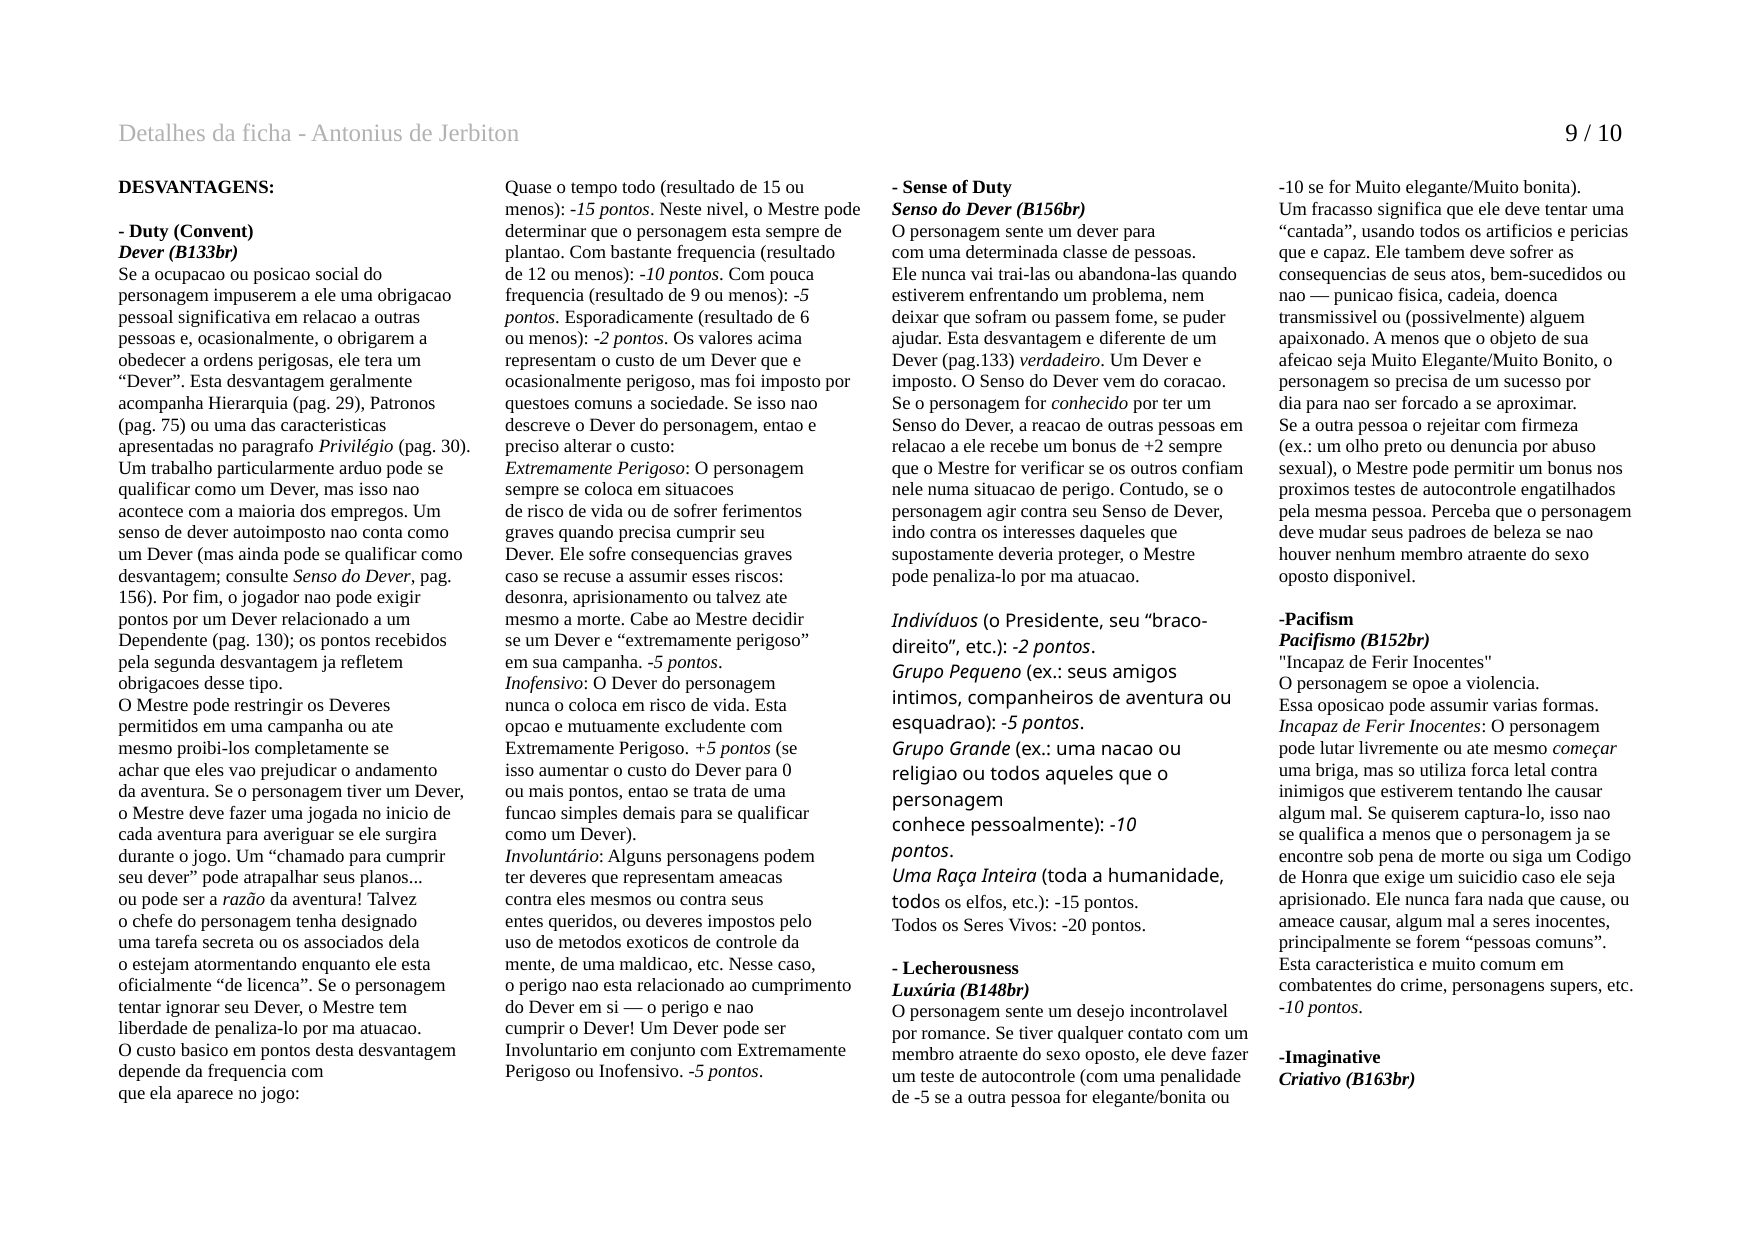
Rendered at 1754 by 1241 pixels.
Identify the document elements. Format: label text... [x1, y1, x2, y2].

text tentar ignorar seu Dever, o Mestre tem liberdade de penaliza-lo por ma atuacao. [118, 996, 476, 1039]
text Criativo (B163br) [1278, 1068, 1636, 1089]
text opcao e mutuamente excludente com [505, 715, 862, 737]
text Extremamente Perigoso. +5 pontos (se [505, 737, 862, 758]
text mesmo proibi-los completamente se [118, 737, 476, 758]
text o perigo nao esta relacionado ao cumprimento [505, 974, 862, 996]
text intimos, companheiros de aventura ou [892, 684, 1249, 710]
text Involuntário: Alguns personagens podem [505, 845, 862, 866]
text por romance. Se tiver qualquer contato com um membro atraente do sexo oposto, ele deve fazer um teste de autocontrole (com uma penalidade de -5 se a outra pessoa for elegante/bonita ou [892, 1022, 1249, 1108]
text -10 se for Muito elegante/Muito bonita). [1278, 176, 1636, 198]
text funcao simples demais para se qualificar [505, 802, 862, 823]
text Um trabalho particularmente arduo pode se qualificar como um Dever, mas isso nao acontece com a maioria dos empregos. Um senso de dever autoimposto nao conta como um Dever (mas ainda pode se qualificar como desvantagem; consulte Senso do Dever, pag. [118, 457, 476, 586]
text da aventura. Se o personagem tiver um Dever, o Mestre deve fazer uma jogada no inicio de cada aventura para averiguar se ele surgira durante o jogo. Um “chamado para cumprir [118, 780, 476, 866]
text entes queridos, ou deveres impostos pelo [505, 909, 862, 931]
text o chefe do personagem tenha designado [118, 909, 476, 931]
text como um Dever). [505, 823, 862, 845]
text seu dever” pode atrapalhar seus planos... [118, 866, 476, 888]
text indo contra os interesses daqueles que [892, 521, 1249, 543]
text Incapaz de Ferir Inocentes: O personagem [1278, 715, 1636, 737]
text obrigacoes desse tipo. [118, 672, 476, 694]
text -Imaginative [1278, 1046, 1636, 1068]
text - Sense of Duty [892, 176, 1249, 198]
text conhece pessoalmente): -10 [892, 812, 1249, 837]
text Involuntario em conjunto com Extremamente [505, 1039, 862, 1060]
text obedecer a ordens perigosas, ele tera um [118, 349, 476, 370]
text O personagem se opoe a violencia. [1278, 672, 1636, 694]
text “Dever”. Esta desvantagem geralmente [118, 370, 476, 392]
text achar que eles vao prejudicar o andamento [118, 758, 476, 780]
text se um Dever e “extremamente perigoso” [505, 629, 862, 651]
text Se a ocupacao ou posicao social do personagem impuserem a ele uma obrigacao [118, 263, 476, 306]
text nunca o coloca em risco de vida. Esta [505, 694, 862, 715]
text que ela aparece no jogo: [118, 1082, 476, 1103]
text cumprir o Dever! Um Dever pode ser [505, 1017, 862, 1039]
text Luxúria (B148br) [892, 978, 1249, 1000]
text em sua campanha. -5 pontos. [505, 651, 862, 672]
text oficialmente “de licenca”. Se o personagem [118, 974, 476, 996]
text do Dever em si — o perigo e nao [505, 996, 862, 1017]
text uma tarefa secreta ou os associados dela [118, 931, 476, 953]
text direito”, etc.): -2 pontos. [892, 633, 1249, 659]
text Ele nunca vai trai-las ou abandona-las quando estiverem enfrentando um problema, nem deixar que sofram ou passem fome, se puder ajudar. Esta desvantagem e diferente de um Dever (pag.133) verdadeiro. Um Dever e imposto. O Senso do Dever vem do coracao. [892, 263, 1249, 392]
text graves quando precisa cumprir seu [505, 521, 862, 543]
text com uma determinada classe de pessoas. [892, 241, 1249, 263]
text preciso alterar o custo: [505, 435, 862, 457]
text se qualifica a menos que o personagem ja se encontre sob pena de morte ou siga um Codigo de Honra que exige um suicidio caso ele seja aprisionado. Ele nunca fara nada que cause, ou ameace causar, algum mal a seres inocentes, [1278, 823, 1636, 931]
text pessoas e, ocasionalmente, o obrigarem a [118, 327, 476, 349]
text O custo basico em pontos desta desvantagem [118, 1039, 476, 1060]
text Inofensivo: O Dever do personagem [505, 672, 862, 694]
text pessoal significativa em relacao a outras [118, 306, 476, 327]
text todos os elfos, etc.): -15 pontos. [892, 888, 1249, 914]
text acompanha Hierarquia (pag. 29), Patronos [118, 392, 476, 413]
text religiao ou todos aqueles que o personagem [892, 761, 1249, 812]
text o estejam atormentando enquanto ele esta [118, 953, 476, 974]
text Indivíduos (o Presidente, seu “braco- [892, 608, 1249, 633]
text contra eles mesmos ou contra seus [505, 888, 862, 909]
text Perigoso ou Inofensivo. -5 pontos. [505, 1060, 862, 1082]
text DESVANTAGENS: [118, 176, 476, 198]
text ter deveres que representam ameacas [505, 866, 862, 888]
text 156). Por fim, o jogador nao pode exigir [118, 586, 476, 608]
text desonra, aprisionamento ou talvez ate [505, 586, 862, 608]
text Essa oposicao pode assumir varias formas. [1278, 694, 1636, 715]
text O personagem sente um dever para [892, 219, 1249, 241]
text pode lutar livremente ou ate mesmo começar uma briga, mas so utiliza forca letal contra inimigos que estiverem tentando lhe causar algum mal. Se quiserem captura-lo, isso nao [1278, 737, 1636, 823]
text principalmente se forem “pessoas comuns”. Esta caracteristica e muito comum em combatentes do crime, personagens supers, etc. -10 pontos. [1278, 931, 1636, 1017]
text caso se recuse a assumir esses riscos: [505, 564, 862, 586]
text Se a outra pessoa o rejeitar com firmeza [1278, 413, 1636, 435]
text dia para nao ser forcado a se aproximar. [1278, 392, 1636, 413]
text Extremamente Perigoso: O personagem [505, 457, 862, 478]
text de risco de vida ou de sofrer ferimentos [505, 500, 862, 521]
text de 12 ou menos): -10 pontos. Com pouca frequencia (resultado de 9 ou menos): -5 pontos. Esporadicamente (resultado de 6 [505, 263, 862, 327]
text sexual), o Mestre pode permitir um bonus nos proximos testes de autocontrole engatilhados pela mesma pessoa. Perceba que o personagem deve mudar seus padroes de beleza se nao houver nenhum membro atraente do sexo [1278, 457, 1636, 564]
text pela segunda desvantagem ja refletem [118, 651, 476, 672]
text - Lecherousness [892, 957, 1249, 978]
text oposto disponivel. [1278, 564, 1636, 586]
text Senso do Dever (B156br) [892, 198, 1249, 219]
text Grupo Grande (ex.: uma nacao ou [892, 735, 1249, 761]
text Dependente (pag. 130); os pontos recebidos [118, 629, 476, 651]
text sempre se coloca em situacoes [505, 478, 862, 500]
text pode penaliza-lo por ma atuacao. [892, 564, 1249, 586]
text pontos por um Dever relacionado a um [118, 608, 476, 629]
text Dever (B133br) [118, 241, 476, 263]
text supostamente deveria proteger, o Mestre [892, 543, 1249, 564]
text O personagem sente um desejo incontrolavel [892, 1000, 1249, 1022]
text Se o personagem for conhecido por ter um Senso do Dever, a reacao de outras pessoas em relacao a ele recebe um bonus de +2 sempre que o Mestre for verificar se os outros confiam nele numa situacao de perigo. Contudo, se o personagem agir contra seu Senso de Dever, [892, 392, 1249, 521]
text ou pode ser a razão da aventura! Talvez [118, 888, 476, 909]
text - Duty (Convent) [118, 219, 476, 241]
text permitidos em uma campanha ou ate [118, 715, 476, 737]
text Grupo Pequeno (ex.: seus amigos [892, 659, 1249, 684]
text "Incapaz de Ferir Inocentes" [1278, 651, 1636, 672]
text ou mais pontos, entao se trata de uma [505, 780, 862, 802]
text O Mestre pode restringir os Deveres [118, 694, 476, 715]
text (pag. 75) ou uma das caracteristicas apresentadas no paragrafo Privilégio (pag. 30). [118, 413, 476, 457]
text Uma Raça Inteira (toda a humanidade, [892, 863, 1249, 888]
text Todos os Seres Vivos: -20 pontos. [892, 914, 1249, 935]
text mesmo a morte. Cabe ao Mestre decidir [505, 608, 862, 629]
text Quase o tempo todo (resultado de 15 ou menos): -15 pontos. Neste nivel, o Mestre pode determinar que o personagem esta sempre de plantao. Com bastante frequencia (resultado [505, 176, 862, 263]
text Pacifismo (B152br) [1278, 629, 1636, 651]
text mente, de uma maldicao, etc. Nesse caso, [505, 953, 862, 974]
text -Pacifism [1278, 608, 1636, 629]
text Um fracasso significa que ele deve tentar uma “cantada”, usando todos os artificios e pericias que e capaz. Ele tambem deve sofrer as consequencias de seus atos, bem-sucedidos ou nao — punicao fisica, cadeia, doenca transmissivel ou (possivelmente) alguem apaixonado. A menos que o objeto de sua afeicao seja Muito Elegante/Muito Bonito, o personagem so precisa de um sucesso por [1278, 198, 1636, 392]
text esquadrao): -5 pontos. [892, 710, 1249, 735]
text uso de metodos exoticos de controle da [505, 931, 862, 953]
text (ex.: um olho preto ou denuncia por abuso [1278, 435, 1636, 457]
text isso aumentar o custo do Dever para 0 [505, 758, 862, 780]
text pontos. [892, 837, 1249, 863]
text ou menos): -2 pontos. Os valores acima representam o custo de um Dever que e ocasionalmente perigoso, mas foi imposto por questoes comuns a sociedade. Se isso nao descreve o Dever do personagem, entao e [505, 327, 862, 435]
text depende da frequencia com [118, 1060, 476, 1082]
text Dever. Ele sofre consequencias graves [505, 543, 862, 564]
